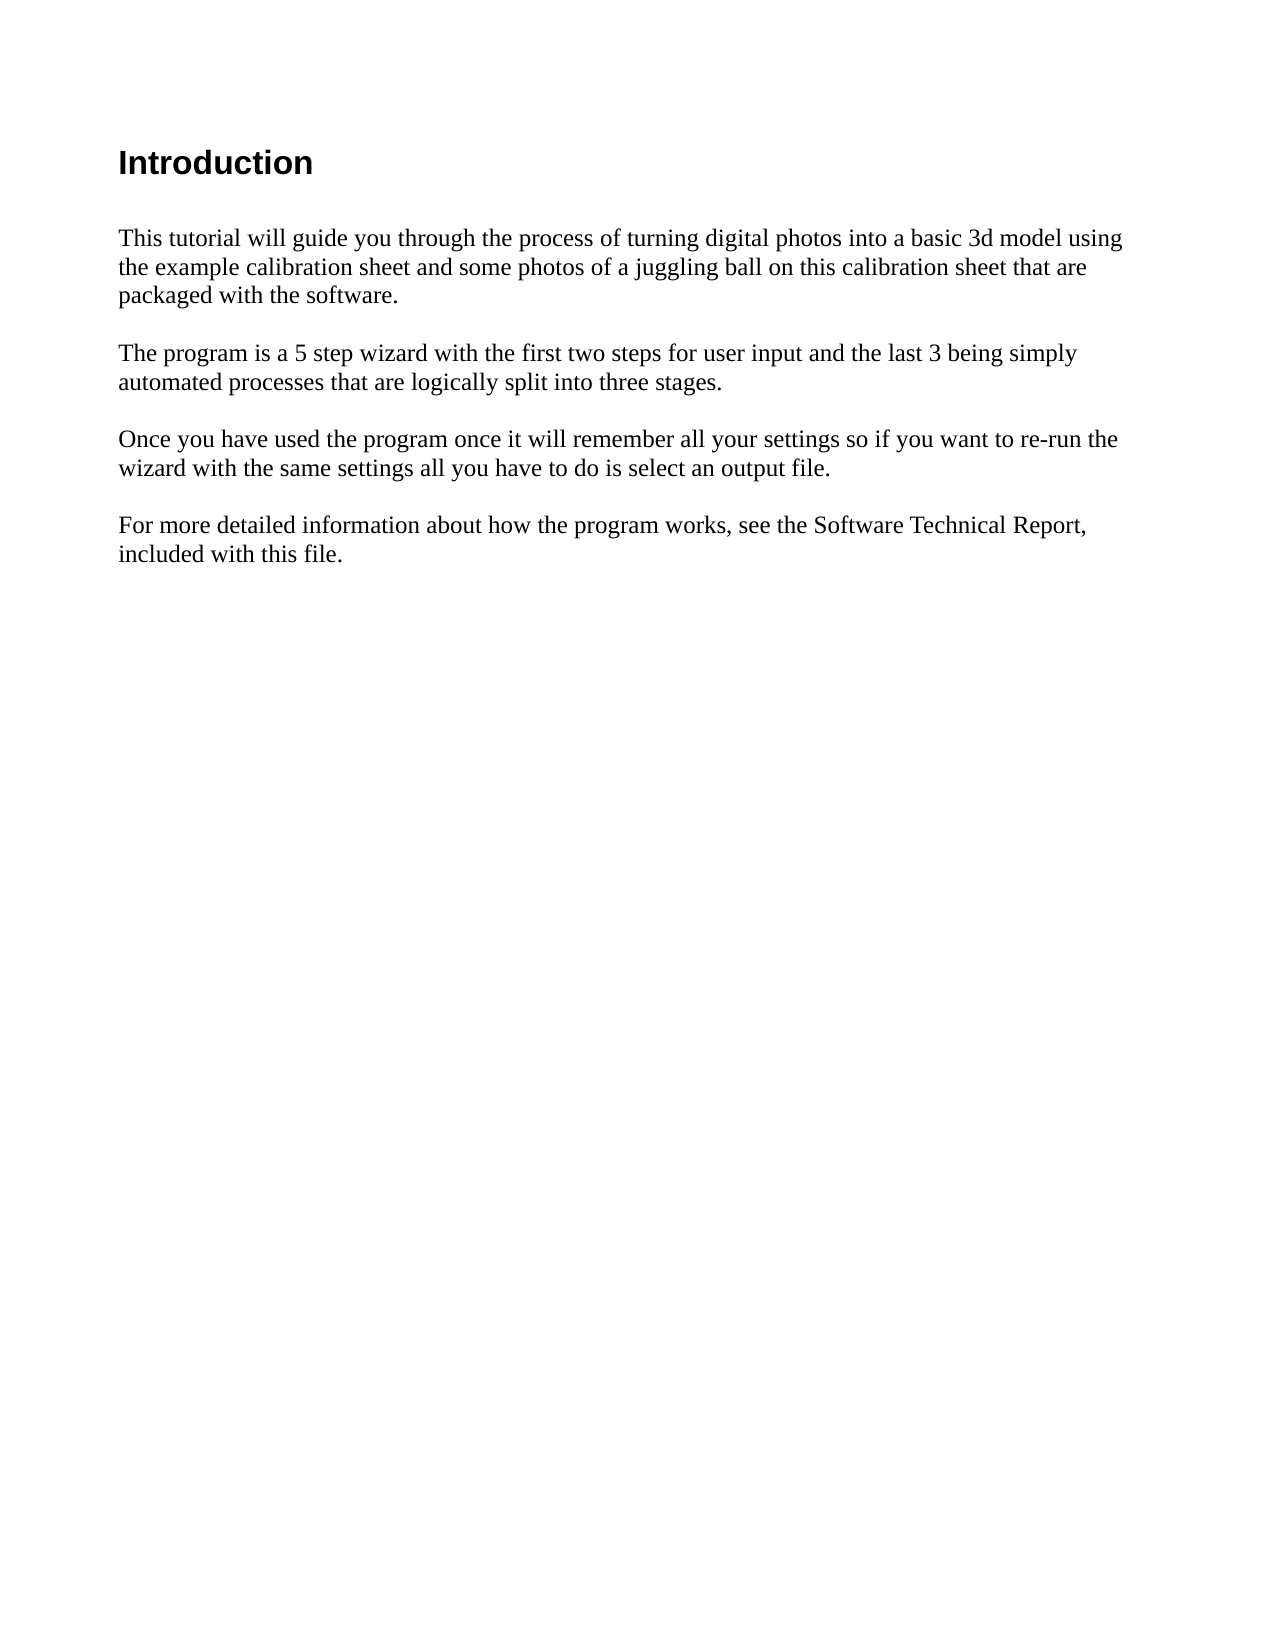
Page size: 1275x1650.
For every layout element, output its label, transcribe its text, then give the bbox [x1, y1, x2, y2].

text The program is a 5 step wizard with the first two steps for user input and the last 3 being simply automated processes that are logically split into three stages. [118, 338, 1157, 396]
text For more detailed information about how the program works, see the Software Technical Report, included with this file. [118, 511, 1157, 568]
text Once you have used the program once it will remember all your settings so if you want to re-run the wizard with the same settings all you have to do is select an output file. [118, 424, 1157, 482]
subtitle Introduction [118, 143, 1157, 182]
text This tutorial will guide you through the process of turning digital photos into a basic 3d model using the example calibration sheet and some photos of a juggling ball on this calibration sheet that are packaged with the software. [118, 223, 1157, 309]
